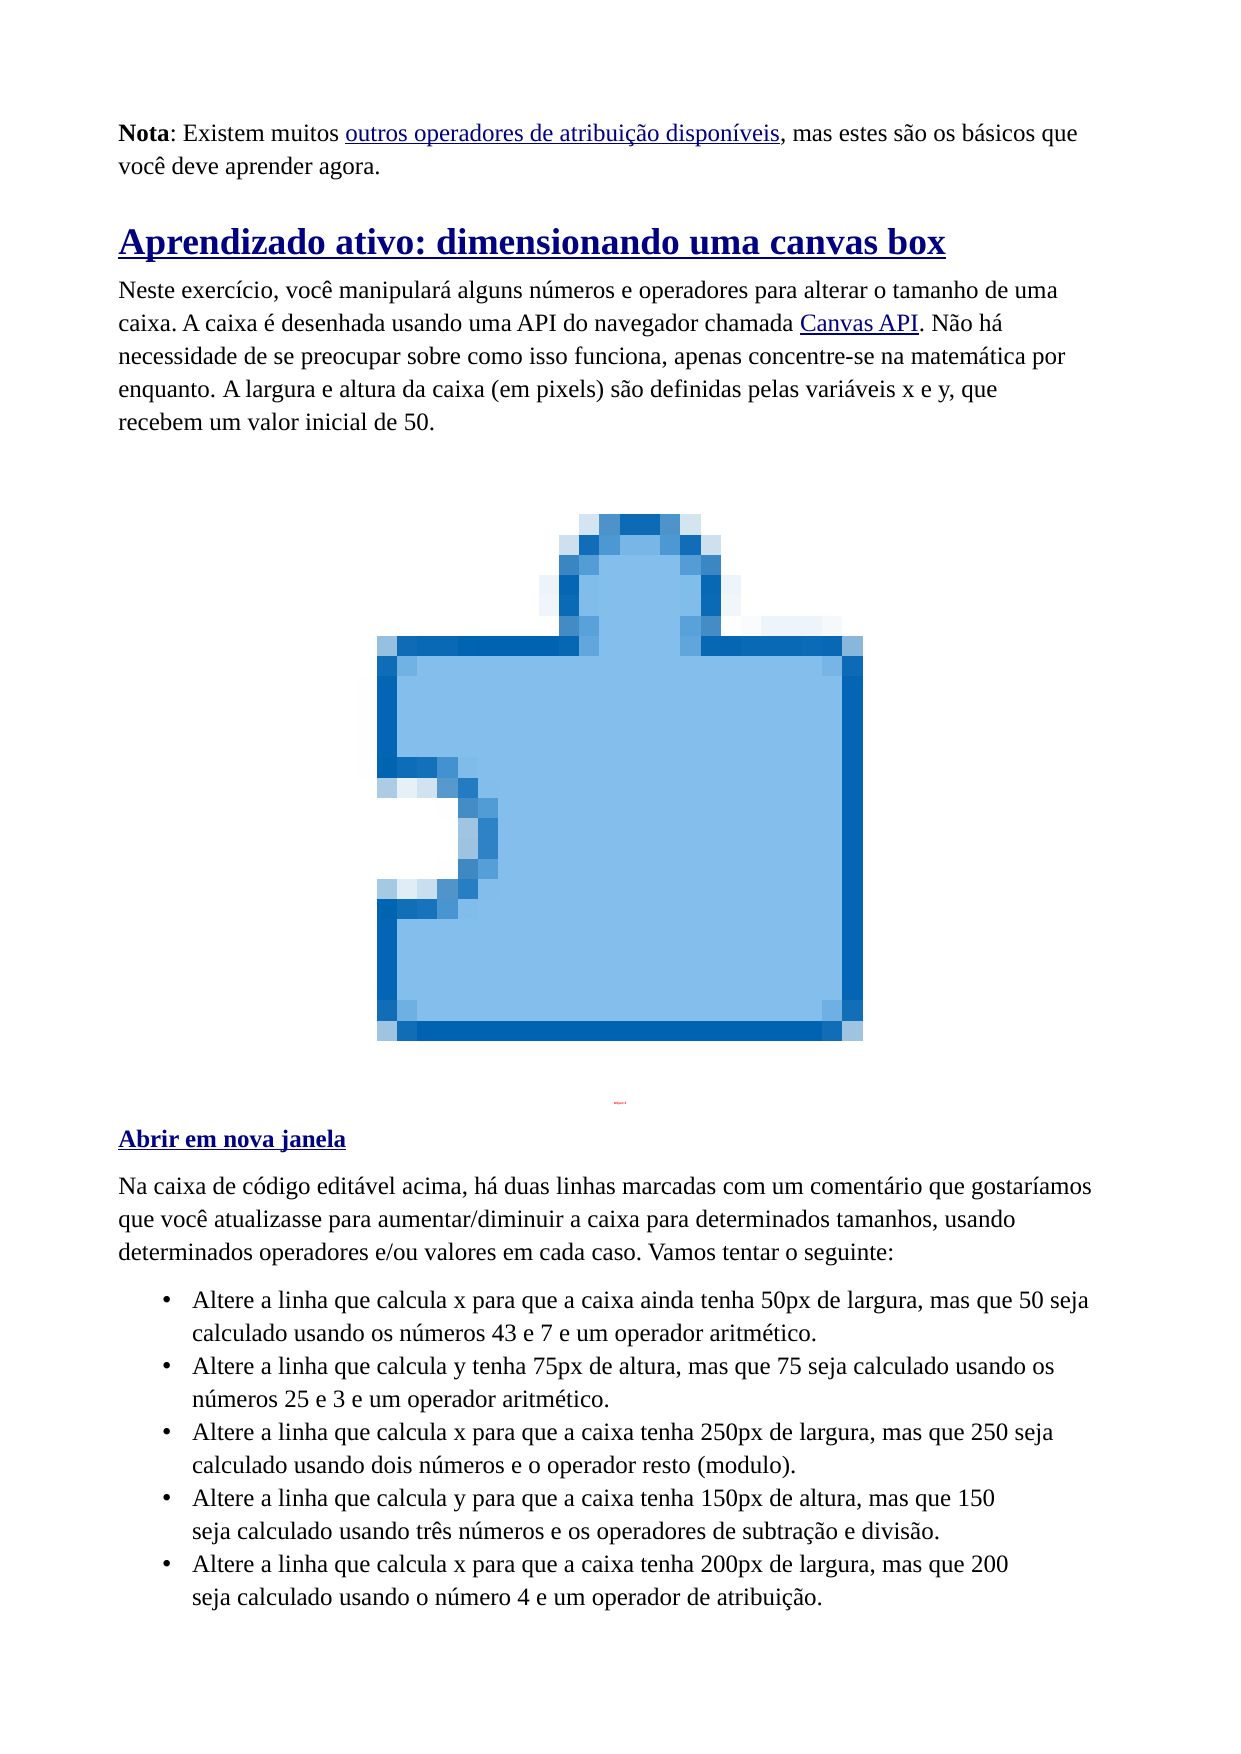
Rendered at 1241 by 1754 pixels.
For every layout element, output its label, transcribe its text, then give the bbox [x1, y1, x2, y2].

list Altere a linha que calcula x para que a caixa ainda tenha 50px de largura, mas que 50 seja calculado usando os números 43 e 7 e um operador aritmético. [162, 1285, 1122, 1347]
text Na caixa de código editável acima, há duas linhas marcadas com um comentário que gostaríamos que você atualizasse para aumentar/diminuir a caixa para determinados tamanhos, usando determinados operadores e/ou valores em cada caso. Vamos tentar o seguinte: [118, 1171, 1122, 1266]
list Altere a linha que calcula y tenha 75px de altura, mas que 75 seja calculado usando os números 25 e 3 e um operador aritmético. [162, 1351, 1122, 1413]
subtitle Aprendizado ativo: dimensionando uma canvas box [118, 219, 1122, 263]
list Altere a linha que calcula y para que a caixa tenha 150px de altura, mas que 150 seja calculado usando três números e os operadores de subtração e divisão. [162, 1483, 1122, 1545]
text Abrir em nova janela [118, 1124, 1122, 1152]
text Neste exercício, você manipulará alguns números e operadores para alterar o tamanho de uma caixa. A caixa é desenhada usando uma API do navegador chamada Canvas API. Não há necessidade de se preocupar sobre como isso funciona, apenas concentre-se na matemática por enquanto. A largura e altura da caixa (em pixels) são definidas pelas variáveis x e y, que recebem um valor inicial de 50. [118, 275, 1122, 436]
text Nota: Existem muitos outros operadores de atribuição disponíveis, mas estes são os básicos que você deve aprender agora. [118, 118, 1122, 180]
list Altere a linha que calcula x para que a caixa tenha 250px de largura, mas que 250 seja calculado usando dois números e o operador resto (modulo). [162, 1417, 1122, 1479]
list Altere a linha que calcula x para que a caixa tenha 200px de largura, mas que 200 seja calculado usando o número 4 e um operador de atribuição. [162, 1549, 1122, 1611]
